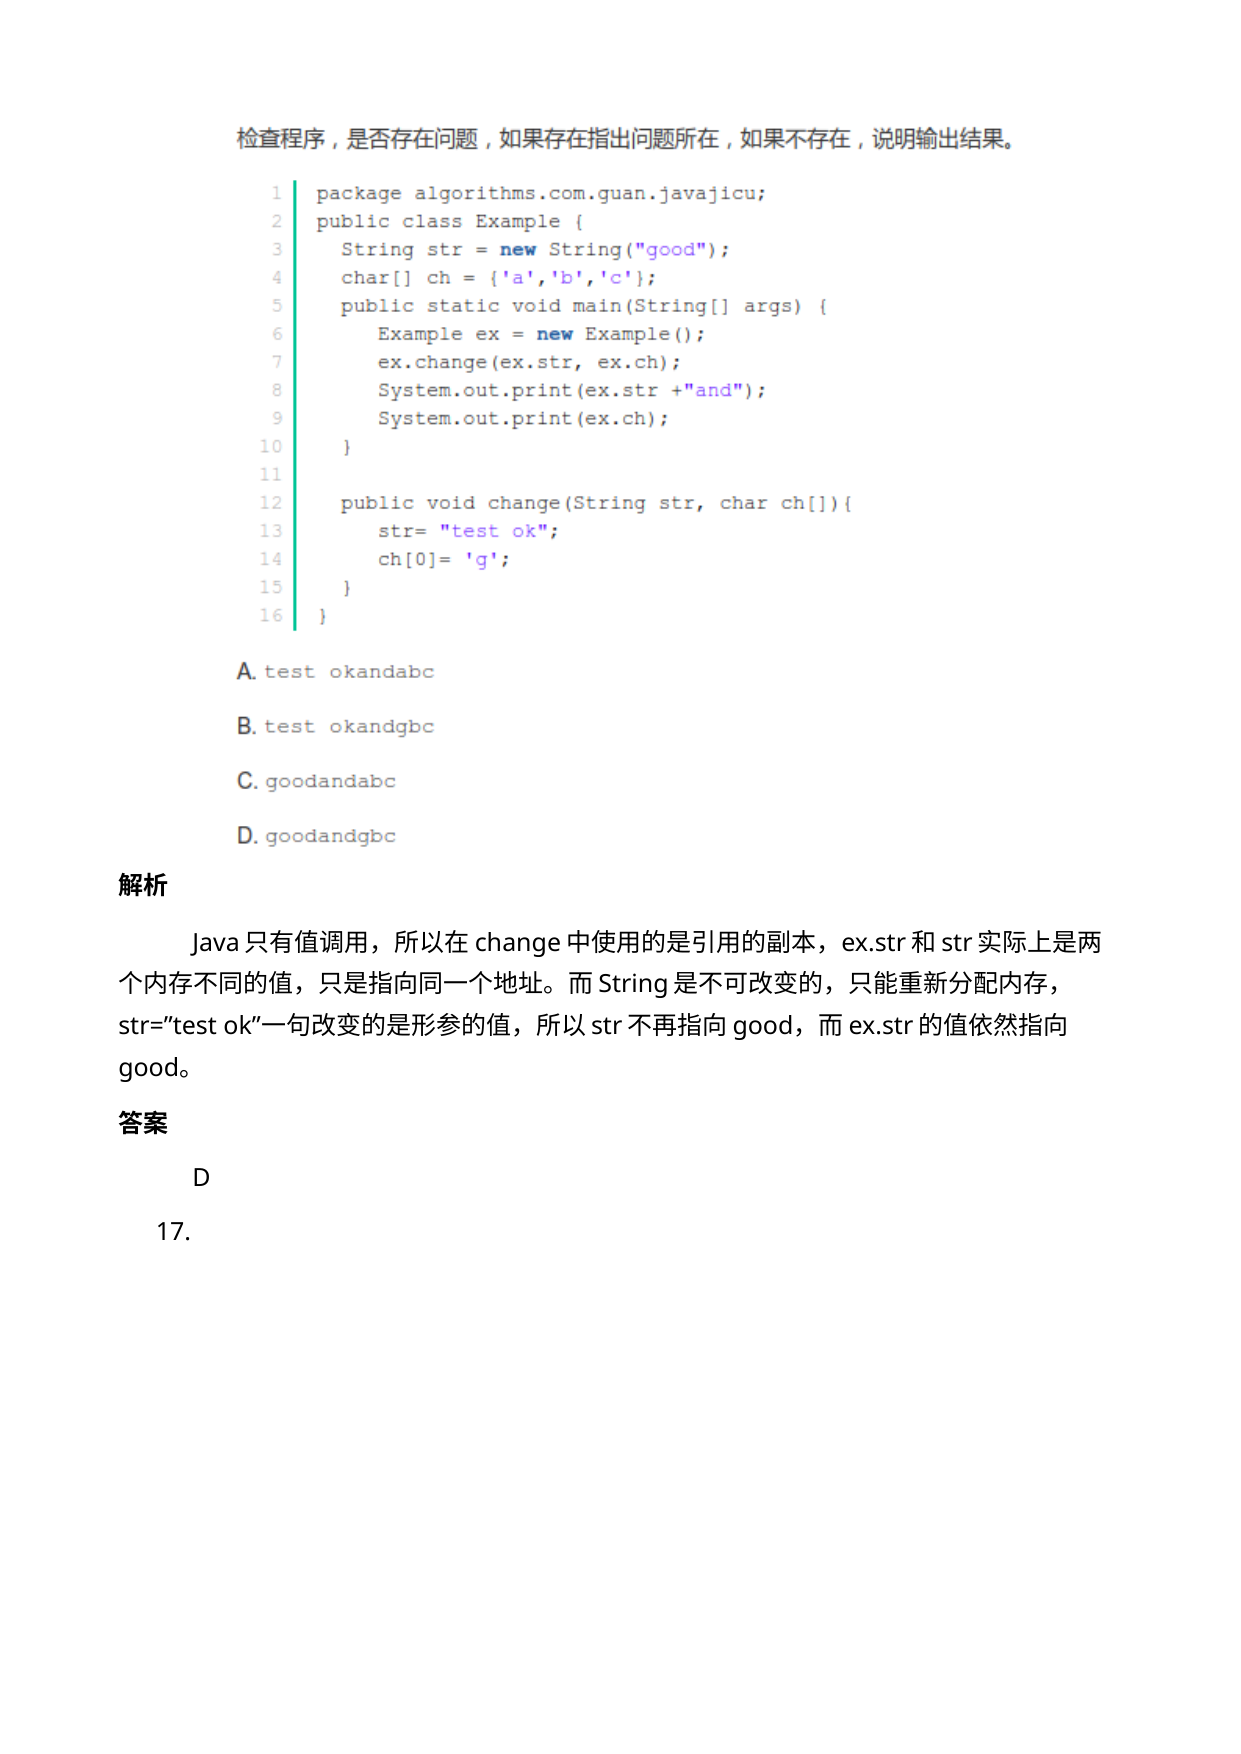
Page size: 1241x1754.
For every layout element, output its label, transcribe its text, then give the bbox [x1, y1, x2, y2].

text D [118, 1159, 1122, 1193]
text 解析 [118, 118, 1122, 902]
text 答案 [118, 1103, 1122, 1139]
text Java只有值调用，所以在change中使用的是引用的副本，ex.str和str实际上是两个内存不同的值，只是指向同一个地址。而String是不可改变的，只能重新分配内存，str=”test ok”一句改变的是形参的值，所以str不再指向good，而ex.str的值依然指向good。 [118, 922, 1122, 1083]
picture [220, 118, 1020, 861]
